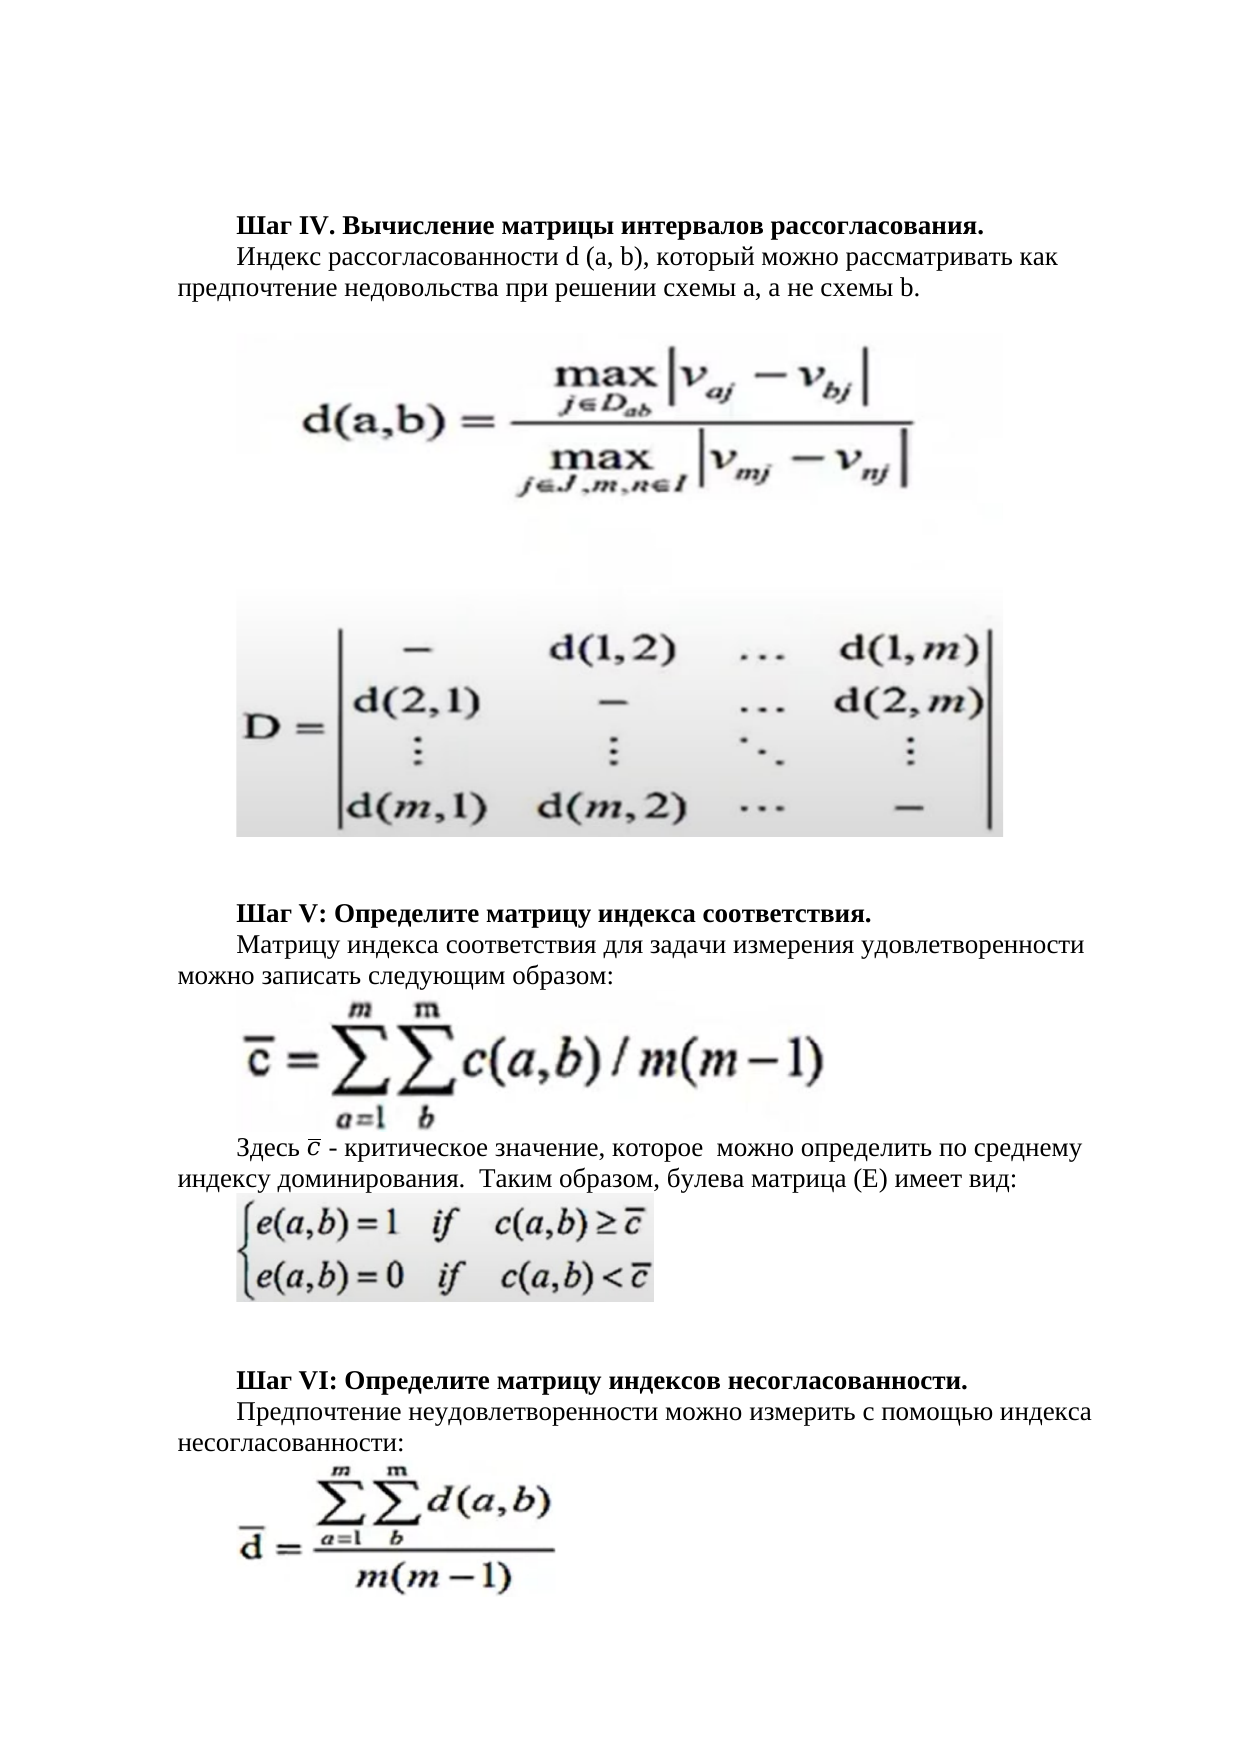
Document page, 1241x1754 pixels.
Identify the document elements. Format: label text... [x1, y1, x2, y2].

text Шаг VI: Определите матрицу индексов несогласованности. [177, 1364, 1152, 1395]
text Предпочтение неудовлетворенности можно измерить с помощью индекса несогласованности: [177, 1395, 1152, 1457]
picture [236, 333, 1004, 837]
picture [236, 990, 826, 1132]
text Здесь - критическое значение, которое можно определить по среднему индексу доминирования. Таким образом, булева матрица (E) имеет вид: [177, 1131, 1152, 1193]
text Шаг V: Определите матрицу индекса соответствия. [177, 897, 1152, 928]
text Шаг IV. Вычисление матрицы интервалов рассогласования. [177, 209, 1152, 240]
text Матрицу индекса соответствия для задачи измерения удовлетворенности можно записать следующим образом: [177, 928, 1152, 990]
picture [236, 1457, 556, 1597]
text Индекс рассогласованности d (a, b), который можно рассматривать как предпочтение недовольства при решении схемы a, а не схемы b. [177, 240, 1152, 303]
picture [236, 1193, 654, 1302]
